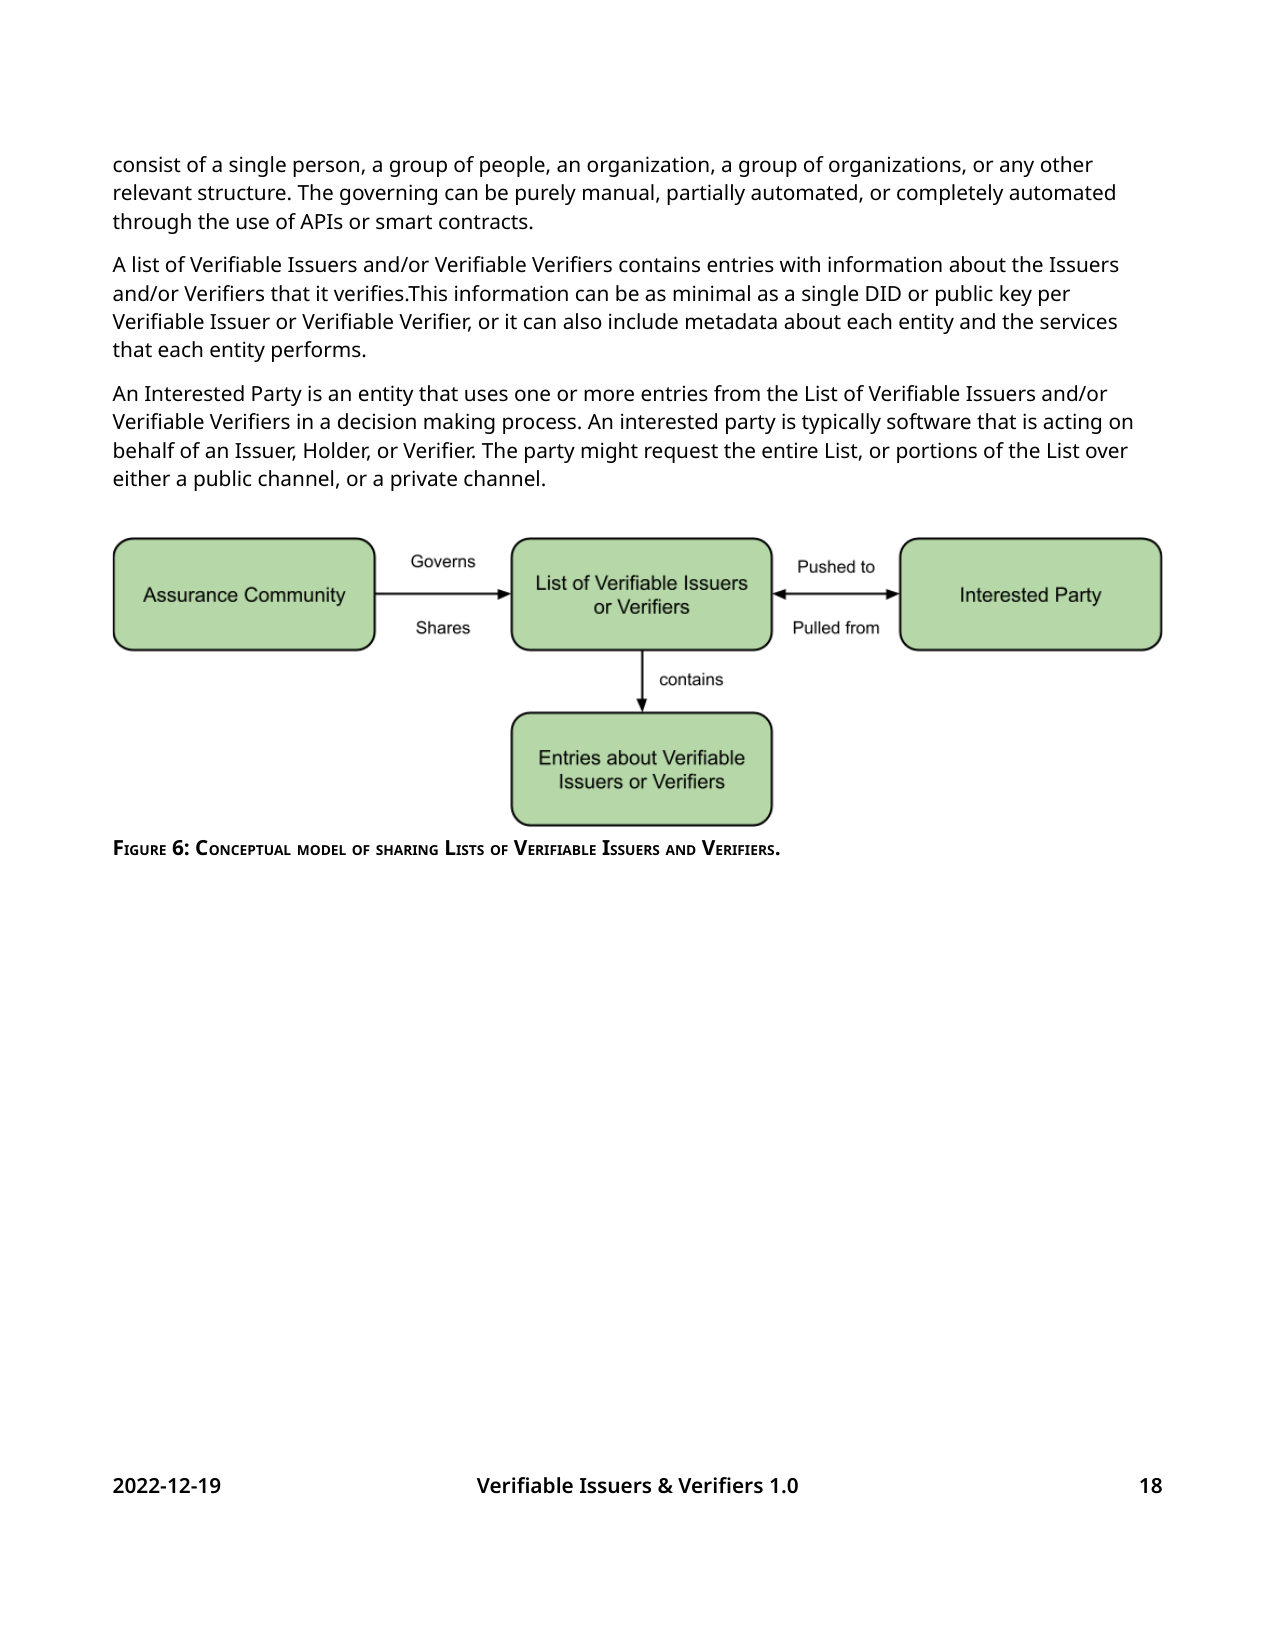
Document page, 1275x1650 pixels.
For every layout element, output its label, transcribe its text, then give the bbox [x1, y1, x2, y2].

text consist of a single person, a group of people, an organization, a group of organizations, or any other relevant structure. The governing can be purely manual, partially automated, or completely automated through the use of APIs or smart contracts. [112, 150, 1162, 235]
picture [112, 537, 1163, 827]
text [112, 508, 1162, 537]
text Figure 6: Conceptual model of sharing Lists of Verifiable Issuers and Verifiers. [112, 827, 1162, 861]
text An Interested Party is an entity that uses one or more entries from the List of Verifiable Issuers and/or Verifiable Verifiers in a decision making process. An interested party is typically software that is acting on behalf of an Issuer, Holder, or Verifier. The party might request the entire List, or portions of the List over either a public channel, or a private channel. [112, 379, 1162, 493]
text A list of Verifiable Issuers and/or Verifiable Verifiers contains entries with information about the Issuers and/or Verifiers that it verifies.This information can be as minimal as a single DID or public key per Verifiable Issuer or Verifiable Verifier, or it can also include metadata about each entity and the services that each entity performs. [112, 250, 1162, 364]
